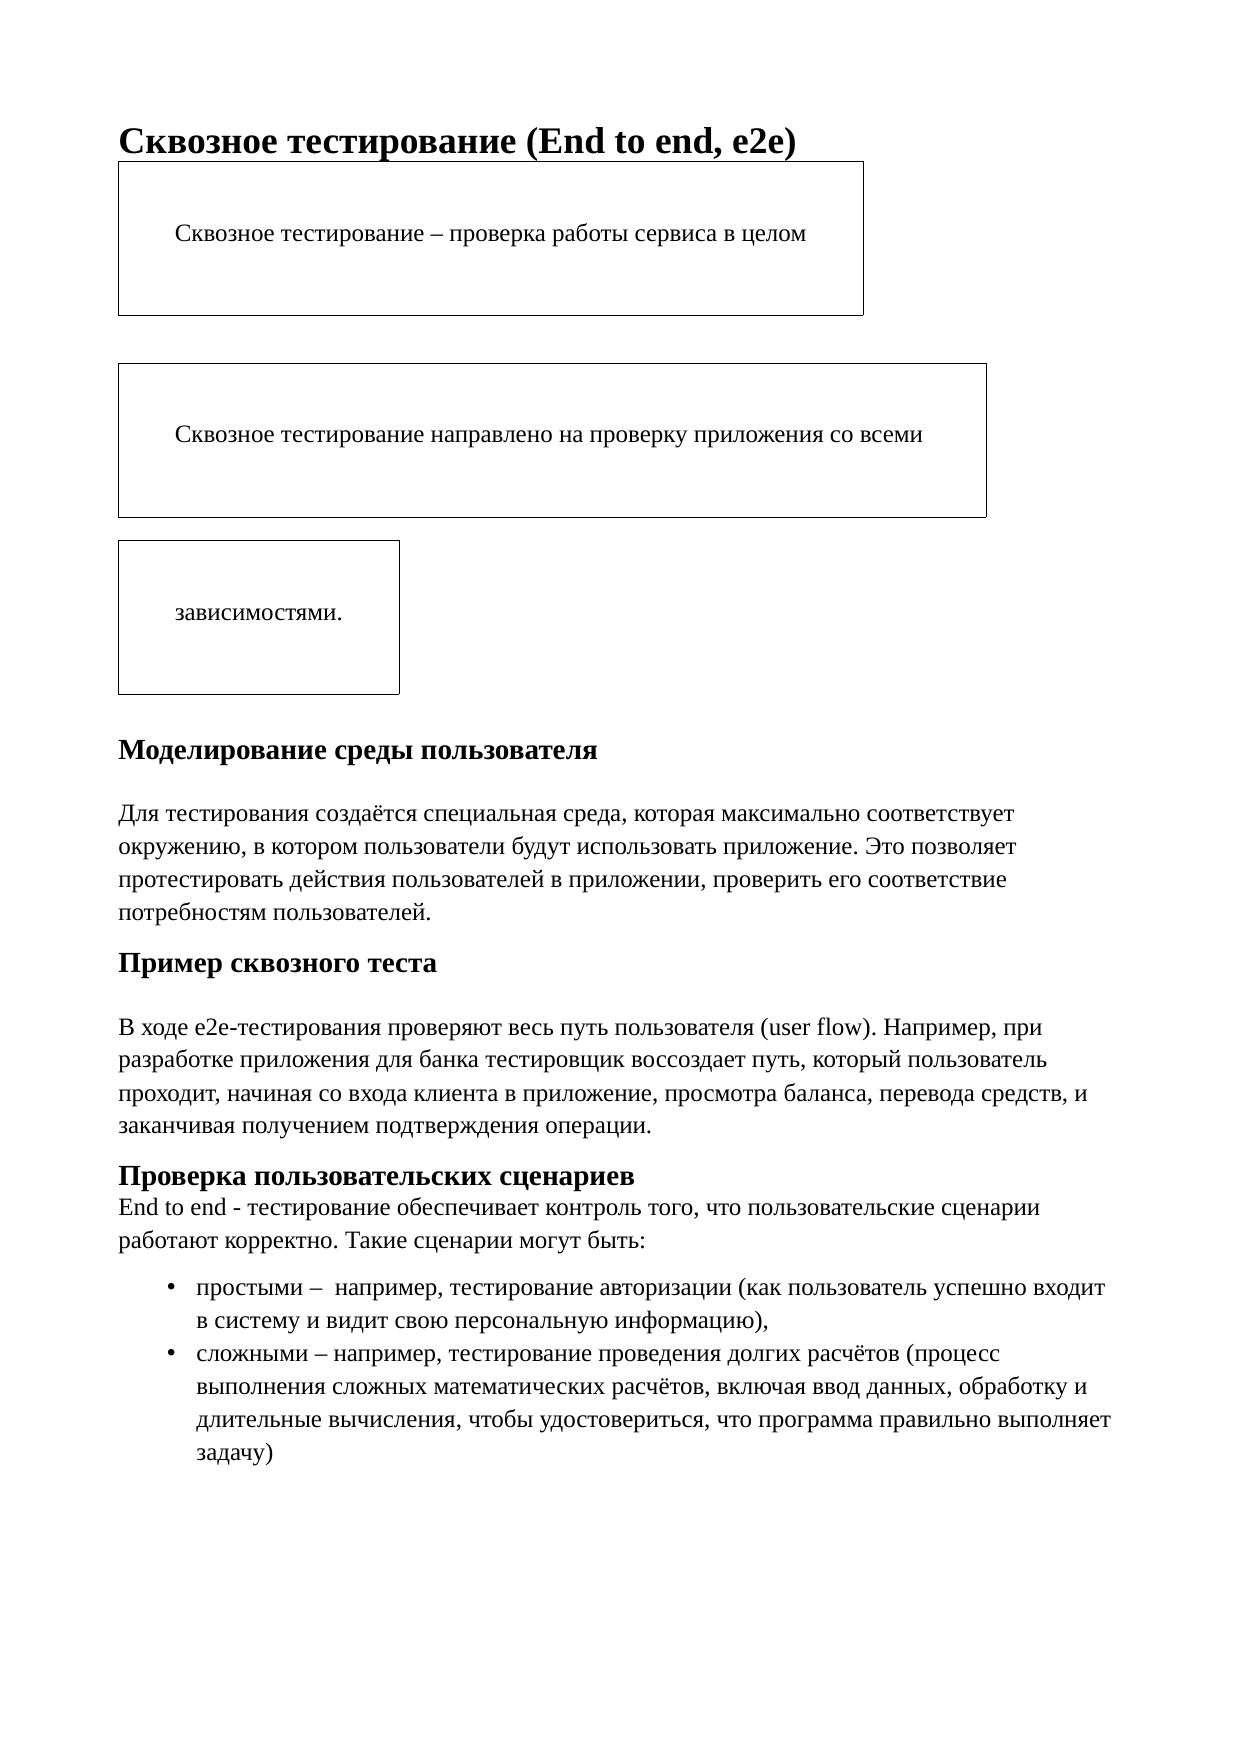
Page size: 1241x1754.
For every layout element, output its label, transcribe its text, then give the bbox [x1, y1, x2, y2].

text В ходе e2e-тестирования проверяют весь путь пользователя (user flow). Например, при разработке приложения для банка тестировщик воссоздает путь, который пользователь проходит, начиная со входа клиента в приложение, просмотра баланса, перевода средств, и заканчивая получением подтверждения операции. [118, 1012, 1122, 1139]
list простыми – например, тестирование авторизации (как пользователь успешно входит в систему и видит свою персональную информацию), [196, 1272, 1122, 1334]
subtitle Проверка пользовательских сценариев [118, 1158, 1122, 1192]
subtitle Моделирование среды пользователя [118, 732, 1122, 765]
subtitle Пример сквозного теста [118, 945, 1122, 978]
list сложными – например, тестирование проведения долгих расчётов (процесс выполнения сложных математических расчётов, включая ввод данных, обработку и длительные вычисления, чтобы удостовериться, что программа правильно выполняет задачу) [196, 1338, 1122, 1466]
text Для тестирования создаётся специальная среда, которая максимально соответствует окружению, в котором пользователи будут использовать приложение. Это позволяет протестировать действия пользователей в приложении, проверить его соответствие потребностям пользователей. [118, 798, 1122, 926]
text Сквозное тестирование направлено на проверку приложения со всеми зависимостями. [118, 363, 1122, 694]
text Сквозное тестирование – проверка работы сервиса в целом [119, 162, 863, 315]
text End to end - тестирование обеспечивает контроль того, что пользовательские сценарии работают корректно. Такие сценарии могут быть: [118, 1192, 1122, 1253]
subtitle Сквозное тестирование (End to end, e2e) [118, 118, 1122, 161]
text [864, 161, 1122, 315]
